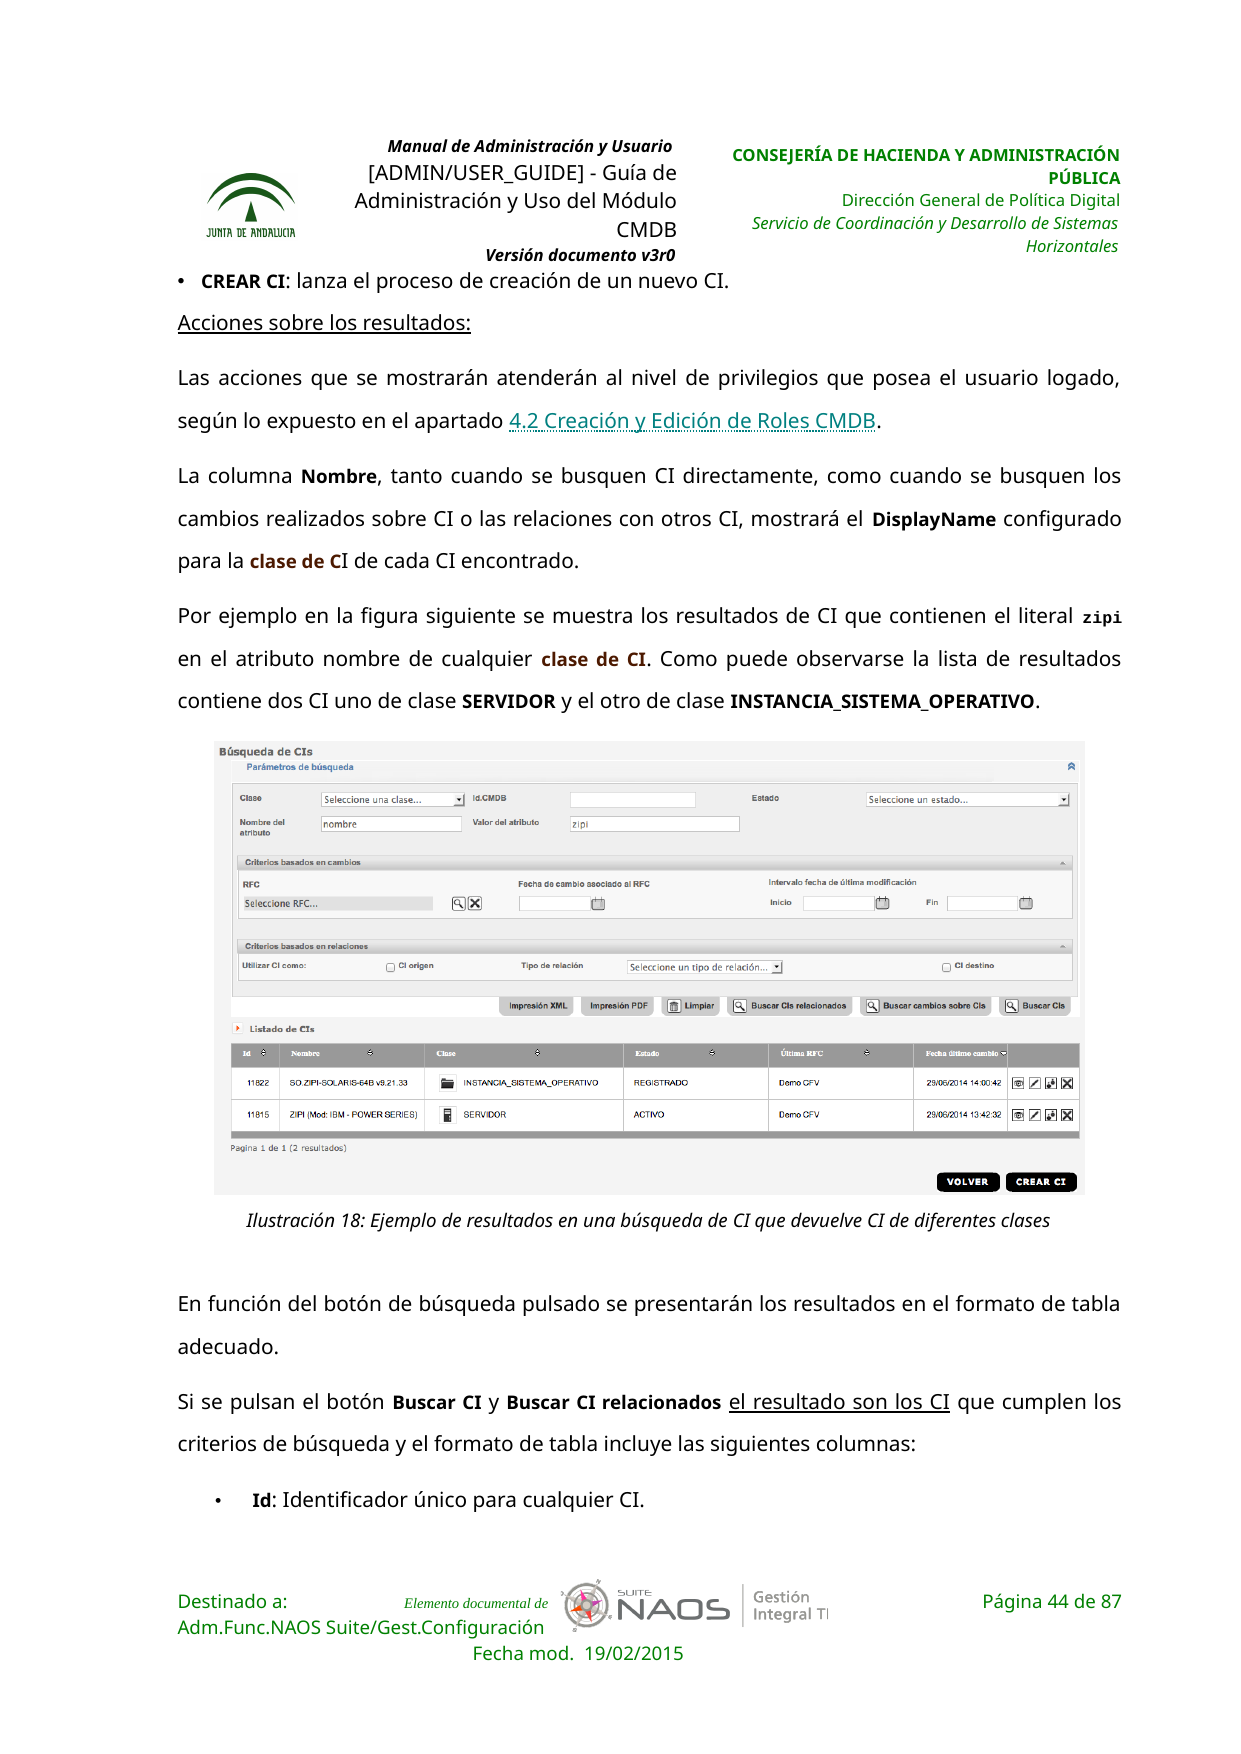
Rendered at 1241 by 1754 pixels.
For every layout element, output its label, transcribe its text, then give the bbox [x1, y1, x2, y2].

picture [201, 173, 298, 241]
text Las acciones que se mostrarán atenderán al nivel de privilegios que posea el usuario logado, según lo expuesto en el apartado 4.2 Creación y Edición de Roles CMDB. [177, 363, 1122, 434]
picture [214, 741, 1085, 1195]
list Id: Identificador único para cualquier CI. [215, 1485, 1122, 1513]
text En función del botón de búsqueda pulsado se presentarán los resultados en el formato de tabla adecuado. [177, 1289, 1122, 1360]
text La columna Nombre, tanto cuando se busquen CI directamente, como cuando se busquen los cambios realizados sobre CI o las relaciones con otros CI, mostrará el DisplayName configurado para la clase de CI de cada CI encontrado. [177, 461, 1122, 575]
text Si se pulsan el botón Buscar CI y Buscar CI relacionados el resultado son los CI que cumplen los criterios de búsqueda y el formato de tabla incluye las siguientes columnas: [177, 1387, 1122, 1458]
text Por ejemplo en la figura siguiente se muestra los resultados de CI que contienen el literal zipi en el atributo nombre de cualquier clase de CI. Como puede observarse la lista de resultados contiene dos CI uno de clase SERVIDOR y el otro de clase INSTANCIA_SISTEMA_OPERATIVO. [177, 601, 1122, 715]
picture [560, 1579, 829, 1632]
text Acciones sobre los resultados: [177, 308, 1122, 337]
list CREAR CI: lanza el proceso de creación de un nuevo CI. [177, 266, 1122, 294]
text Ilustración 18: Ejemplo de resultados en una búsqueda de CI que devuelve CI de diferentes clases [214, 1195, 1085, 1232]
